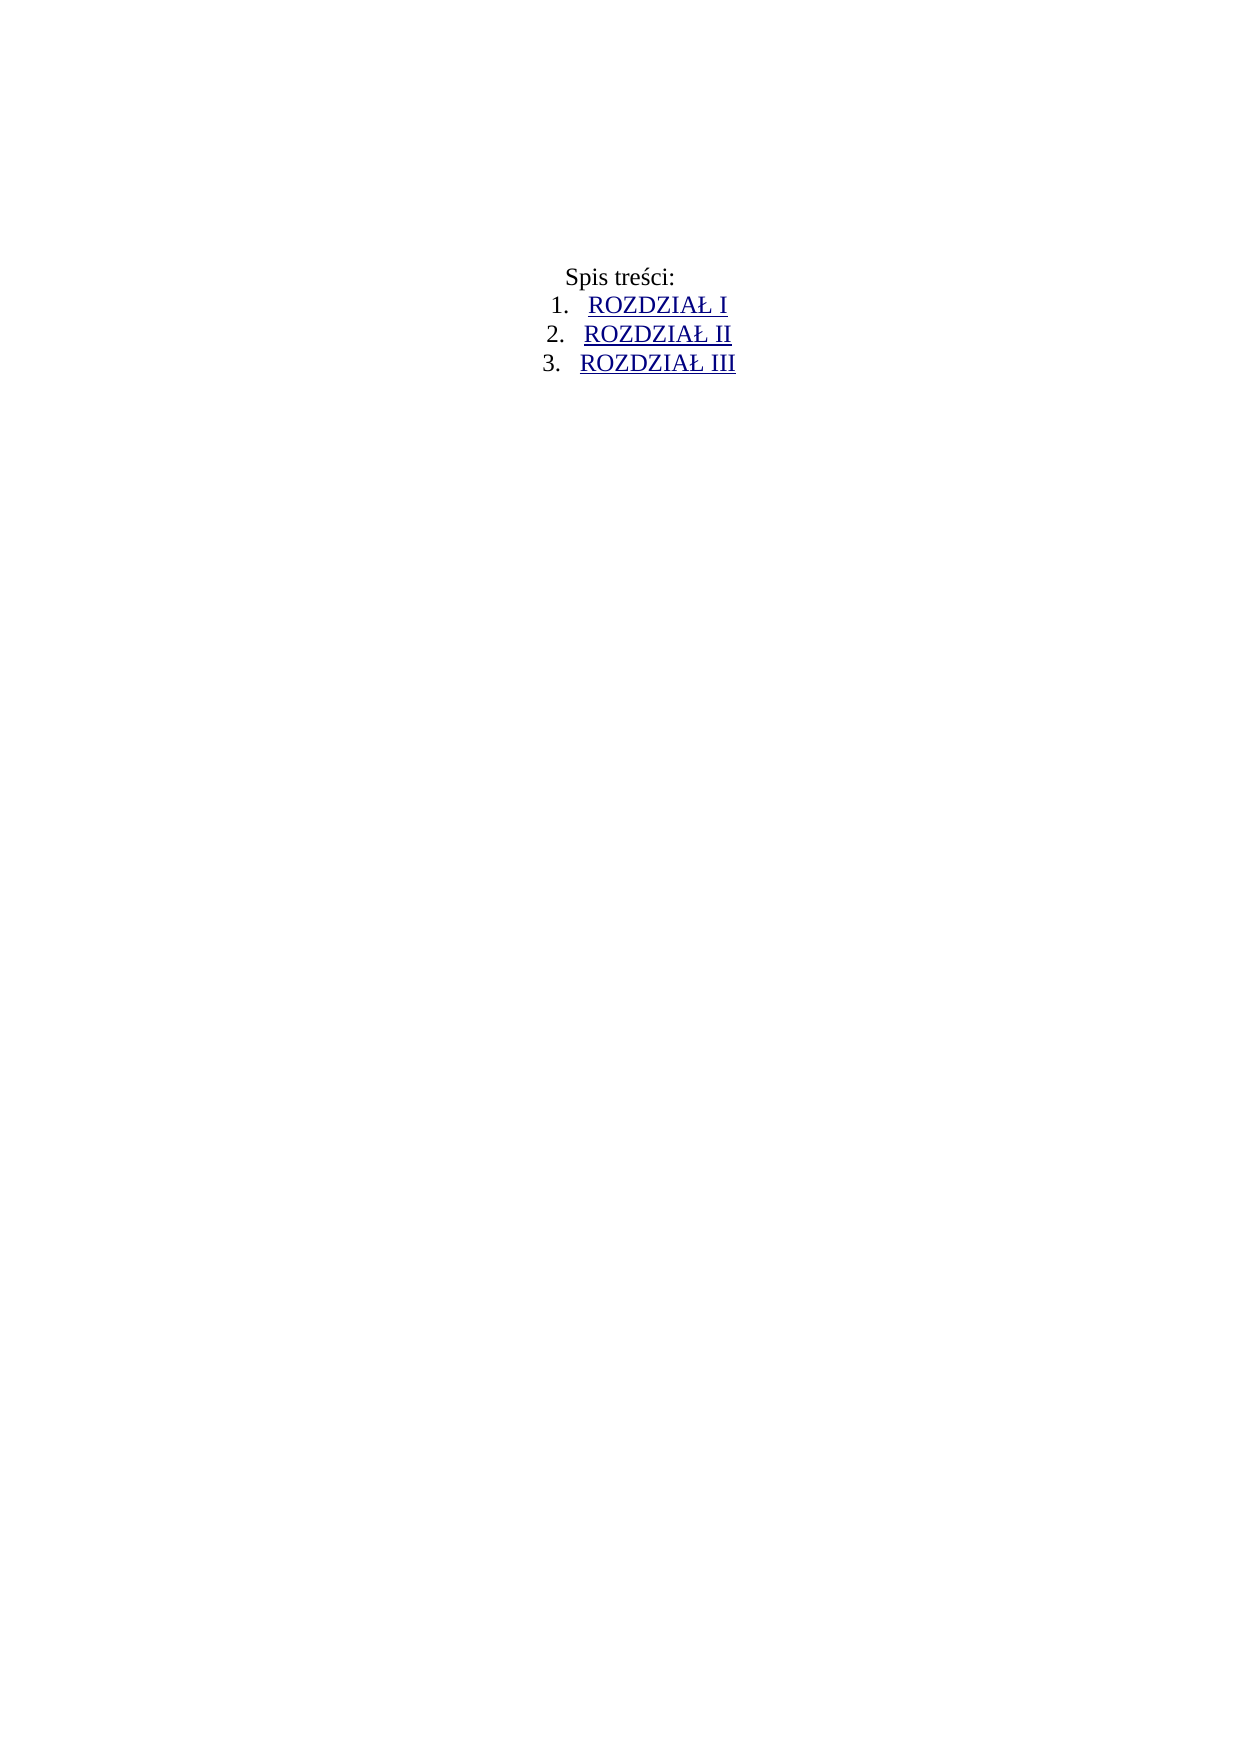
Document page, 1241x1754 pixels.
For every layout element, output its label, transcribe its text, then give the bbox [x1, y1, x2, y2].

list ROZDZIAŁ I [156, 291, 1122, 319]
text Spis treści: [118, 262, 1122, 291]
list ROZDZIAŁ II [156, 319, 1122, 348]
list ROZDZIAŁ III [156, 348, 1122, 377]
